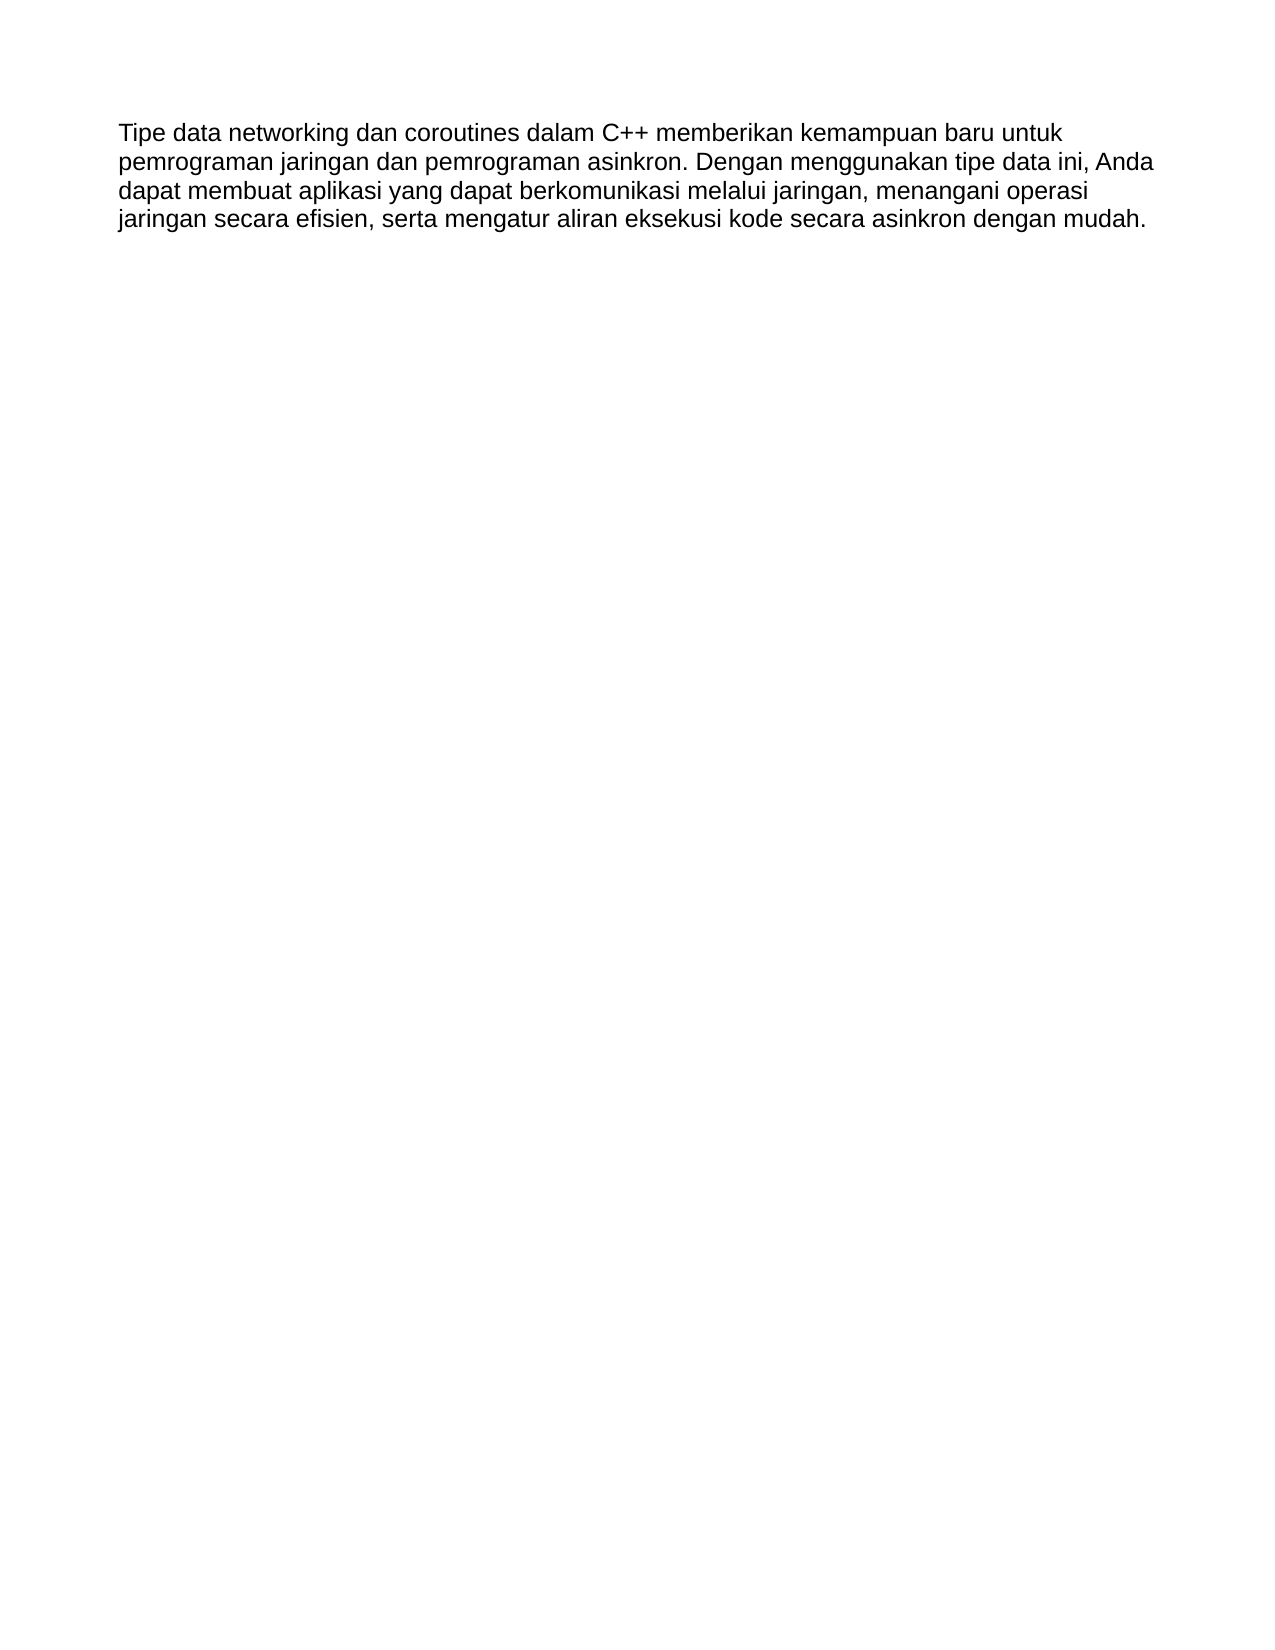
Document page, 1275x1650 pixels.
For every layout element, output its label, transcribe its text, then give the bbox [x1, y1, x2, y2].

text Tipe data networking dan coroutines dalam C++ memberikan kemampuan baru untuk pemrograman jaringan dan pemrograman asinkron. Dengan menggunakan tipe data ini, Anda dapat membuat aplikasi yang dapat berkomunikasi melalui jaringan, menangani operasi jaringan secara efisien, serta mengatur aliran eksekusi kode secara asinkron dengan mudah. [118, 118, 1157, 233]
